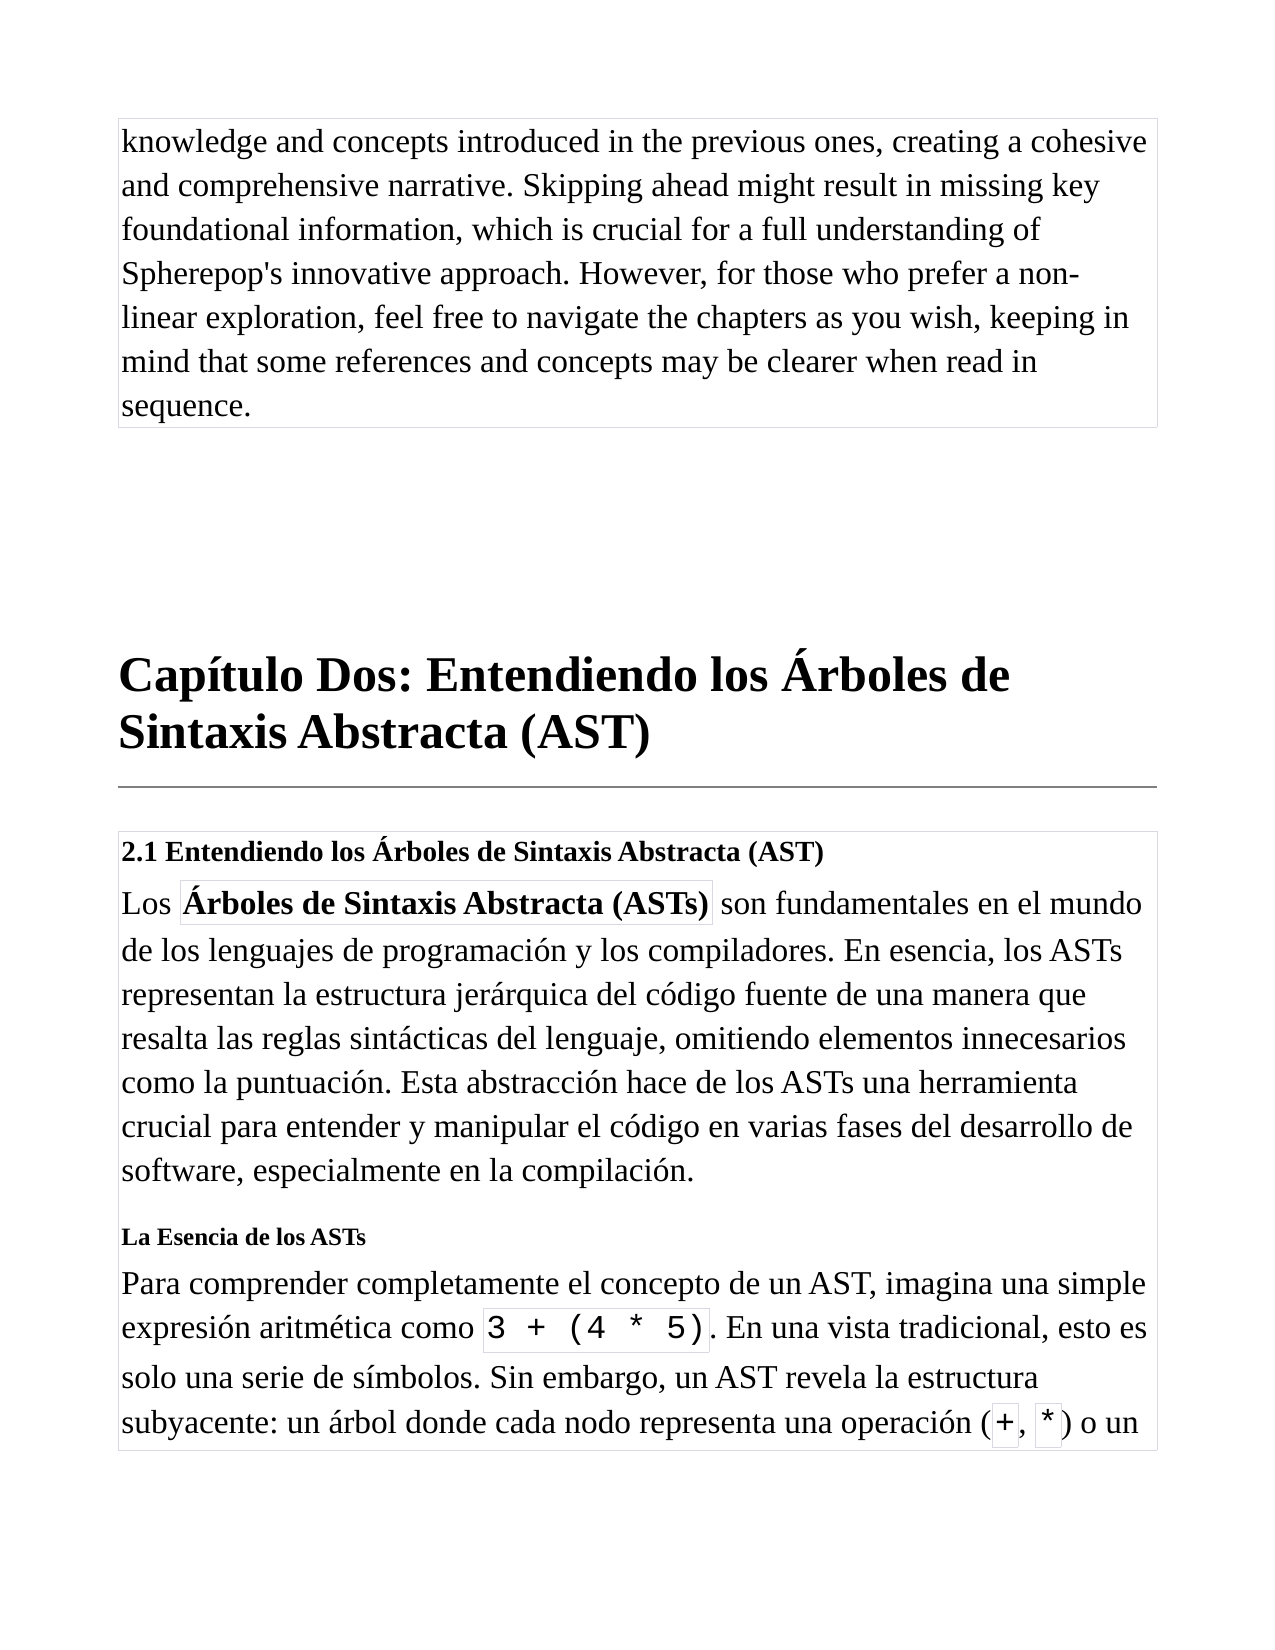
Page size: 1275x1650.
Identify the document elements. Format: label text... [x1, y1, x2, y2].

subtitle La Esencia de los ASTs [119, 1219, 1157, 1250]
subtitle Capítulo Dos: Entendiendo los Árboles de Sintaxis Abstracta (AST) [118, 587, 1157, 760]
text Los Árboles de Sintaxis Abstracta (ASTs) son fundamentales en el mundo de los lenguajes de programación y los compiladores. En esencia, los ASTs representan la estructura jerárquica del código fuente de una manera que resalta las reglas sintácticas del lenguaje, omitiendo elementos innecesarios como la puntuación. Esta abstracción hace de los ASTs una herramienta crucial para entender y manipular el código en varias fases del desarrollo de software, especialmente en la compilación. [119, 877, 1157, 1189]
text knowledge and concepts introduced in the previous ones, creating a cohesive and comprehensive narrative. Skipping ahead might result in missing key foundational information, which is crucial for a full understanding of Spherepop's innovative approach. However, for those who prefer a non-linear exploration, feel free to navigate the chapters as you wish, keeping in mind that some references and concepts may be clearer when read in sequence. [119, 119, 1157, 427]
text Para comprender completamente el concepto de un AST, imagina una simple expresión aritmética como 3 + (4 * 5). En una vista tradicional, esto es solo una serie de símbolos. Sin embargo, un AST revela la estructura subyacente: un árbol donde cada nodo representa una operación (+, *) o un [119, 1260, 1157, 1450]
subtitle 2.1 Entendiendo los Árboles de Sintaxis Abstracta (AST) [119, 832, 1157, 868]
